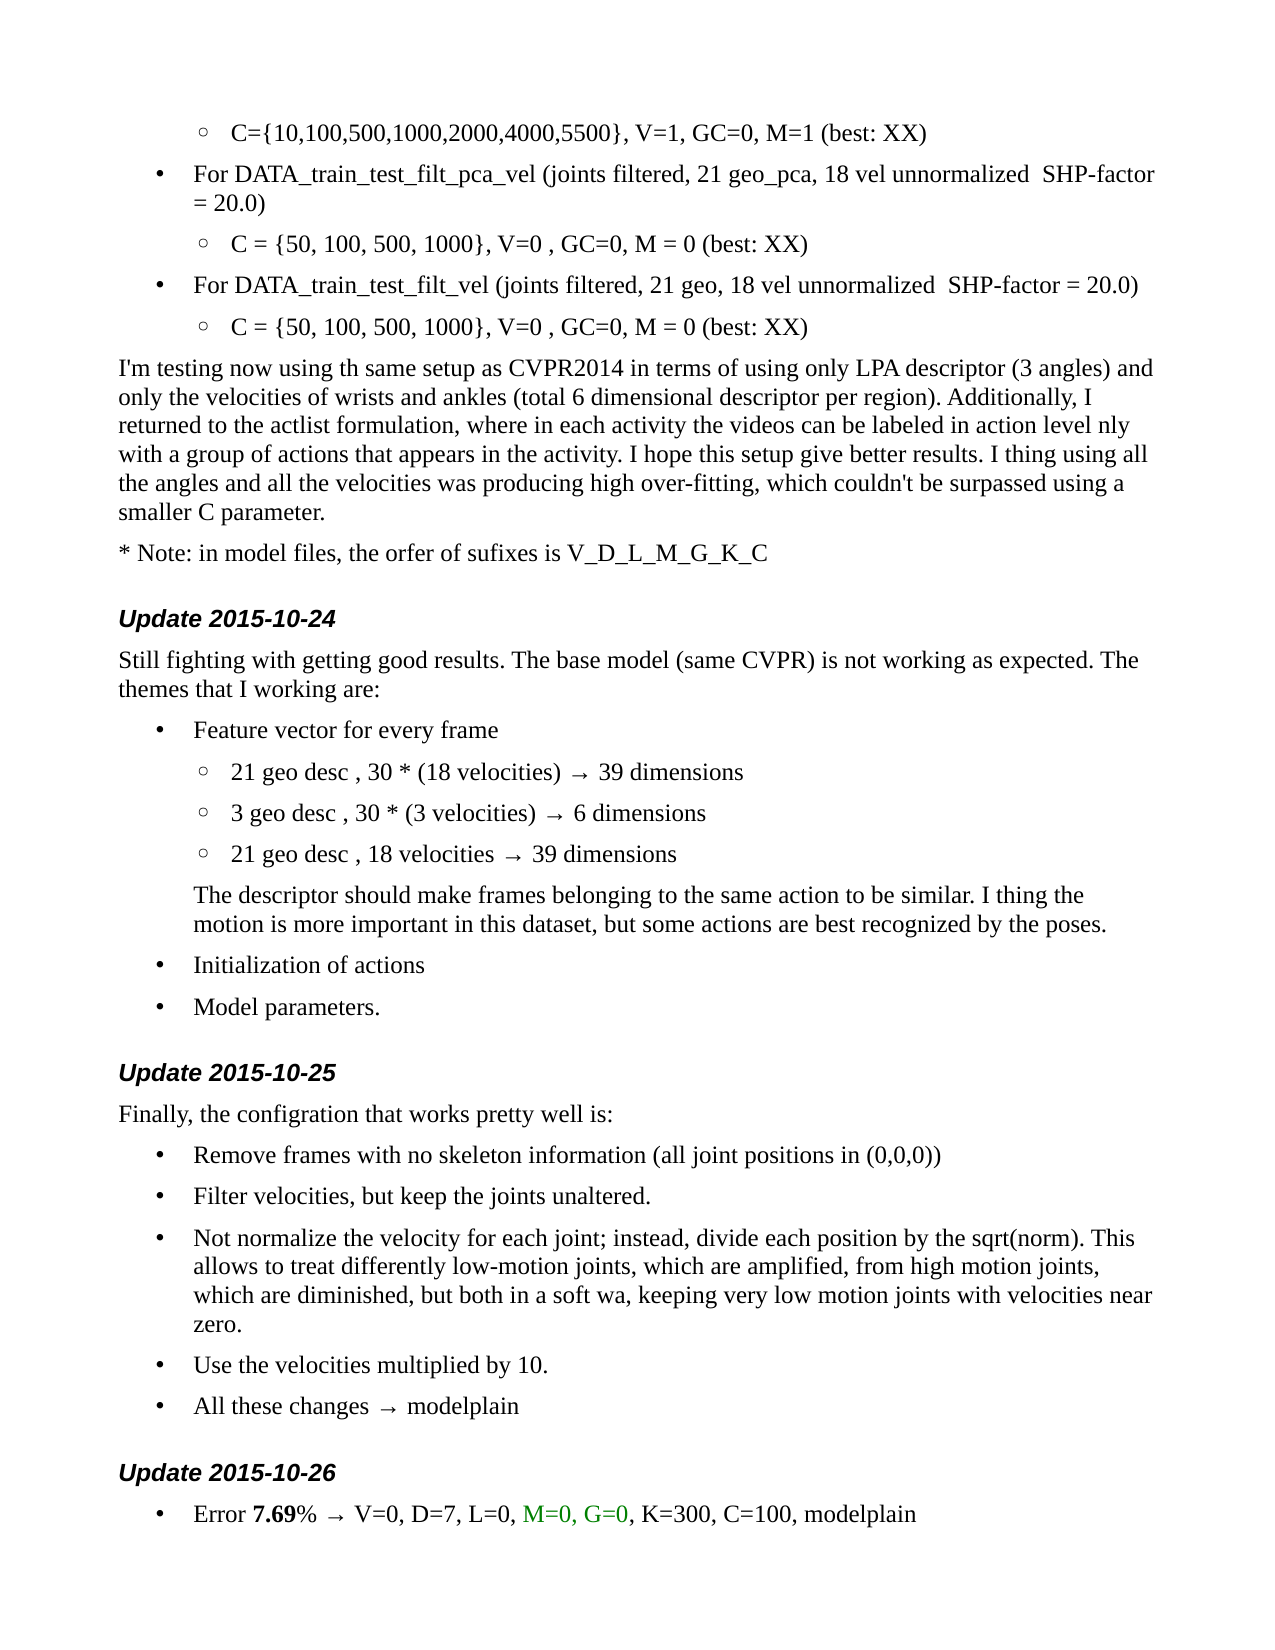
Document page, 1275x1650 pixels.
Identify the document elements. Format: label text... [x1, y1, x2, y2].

list Error 7.69% → V=0, D=7, L=0, M=0, G=0, K=300, C=100, modelplain [156, 1499, 1157, 1527]
list Model parameters. [156, 992, 1157, 1020]
text ­I'm testing now using th same setup as CVPR2014 in terms of using only LPA descriptor (3 angles) and only the velocities of wrists and ankles (total 6 dimensional descriptor per region). Additionally, I returned to the actlist formulation, where in each activity the videos can be labeled in action level nly with a group of actions that appears in the activity. I hope this setup give better results. I thing using all the angles and all the velocities was producing high over-fitting, which couldn't be surpassed using a smaller C parameter. [118, 353, 1157, 526]
list Not normalize the velocity for each joint; instead, divide each position by the sqrt(norm). This allows to treat differently low-motion joints, which are amplified, from high motion joints, which are diminished, but both in a soft wa, keeping very low motion joints with velocities near zero. [156, 1223, 1157, 1338]
list 21 geo desc , 18 velocities → 39 dimensions [193, 839, 1157, 868]
list The descriptor should make frames belonging to the same action to be similar. I thing the motion is more important in this dataset, but some actions are best recognized by the poses. [156, 880, 1157, 938]
list 3 geo desc , 30 * (3 velocities) → 6 dimensions [193, 798, 1157, 827]
list Initialization of actions [156, 950, 1157, 979]
list Filter velocities, but keep the joints unaltered. [156, 1181, 1157, 1210]
text Still fighting with getting good results. The base model (same CVPR) is not working as expected. The themes that I working are: [118, 645, 1157, 703]
list C={10,100,500,1000,2000,4000,5500}, V=1, GC=0, M=1 (best: XX) [193, 118, 1157, 147]
list C = {50, 100, 500, 1000}, V=0 , GC=0, M = 0 (best: XX) [193, 229, 1157, 258]
text * Note: in model files, the orfer of sufixes is V_D_L_M_G_K_C [118, 538, 1157, 567]
list Feature vector for every frame [156, 715, 1157, 744]
list For DATA_train_test_filt_pca_vel (joints filtered, 21 geo_pca, 18 vel unnormalized SHP-factor = 20.0) [156, 159, 1157, 217]
list Remove frames with no skeleton information (all joint positions in (0,0,0)) [156, 1140, 1157, 1169]
subtitle Update 2015-10-26 [118, 1458, 1157, 1486]
text Finally, the configration that works pretty well is: [118, 1099, 1157, 1128]
list All these changes → modelplain [156, 1391, 1157, 1420]
list C = {50, 100, 500, 1000}, V=0 , GC=0, M = 0 (best: XX) [193, 312, 1157, 341]
subtitle Update 2015-10-24 [118, 604, 1157, 633]
subtitle Update 2015-10-25 [118, 1058, 1157, 1086]
list Use the velocities multiplied by 10. [156, 1350, 1157, 1379]
list For DATA_train_test_filt_vel (joints filtered, 21 geo, 18 vel unnormalized SHP-factor = 20.0) [156, 271, 1157, 299]
list 21 geo desc , 30 * (18 velocities) → 39 dimensions [193, 757, 1157, 785]
